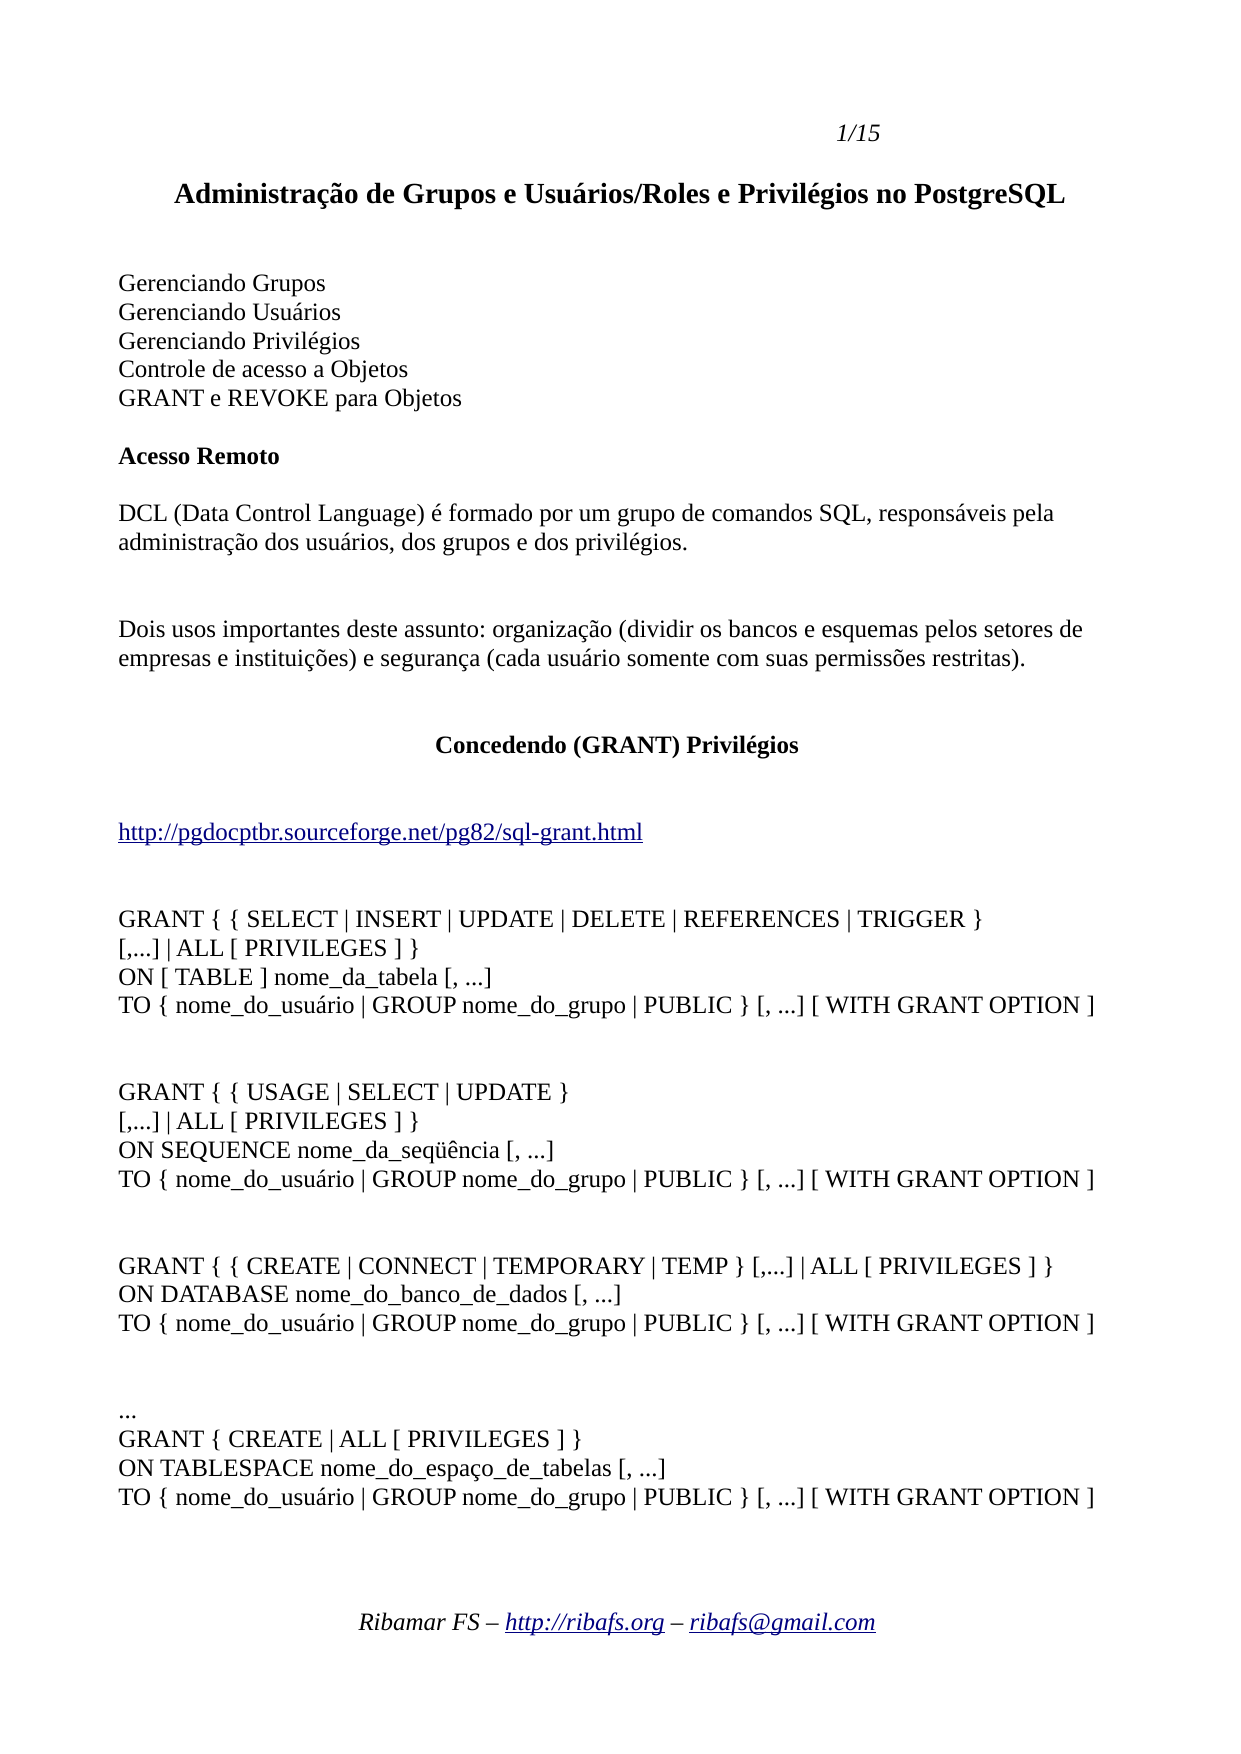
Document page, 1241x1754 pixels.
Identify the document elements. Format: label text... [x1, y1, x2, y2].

text GRANT { { SELECT | INSERT | UPDATE | DELETE | REFERENCES | TRIGGER } [,...] | ALL [ PRIVILEGES ] } ON [ TABLE ] nome_da_tabela [, ...] TO { nome_do_usuário | GROUP nome_do_grupo | PUBLIC } [, ...] [ WITH GRANT OPTION ] [118, 904, 1122, 1019]
text Concedendo (GRANT) Privilégios [118, 730, 1122, 759]
text ... GRANT { CREATE | ALL [ PRIVILEGES ] } ON TABLESPACE nome_do_espaço_de_tabelas [, ...] TO { nome_do_usuário | GROUP nome_do_grupo | PUBLIC } [, ...] [ WITH GRANT OPTION ] [118, 1395, 1122, 1510]
text Gerenciando Grupos Gerenciando Usuários Gerenciando Privilégios Controle de acesso a Objetos GRANT e REVOKE para Objetos Acesso Remoto DCL (Data Control Language) é formado por um grupo de comandos SQL, responsáveis pela administração dos usuários, dos grupos e dos privilégios. [118, 268, 1122, 556]
text GRANT { { USAGE | SELECT | UPDATE } [,...] | ALL [ PRIVILEGES ] } ON SEQUENCE nome_da_seqüência [, ...] TO { nome_do_usuário | GROUP nome_do_grupo | PUBLIC } [, ...] [ WITH GRANT OPTION ] [118, 1077, 1122, 1192]
text Dois usos importantes deste assunto: organização (dividir os bancos e esquemas pelos setores de empresas e instituições) e segurança (cada usuário somente com suas permissões restritas). [118, 614, 1122, 672]
text http://pgdocptbr.sourceforge.net/pg82/sql-grant.html [118, 817, 1122, 846]
subtitle Administração de Grupos e Usuários/Roles e Privilégios no PostgreSQL [118, 176, 1122, 210]
text GRANT { { CREATE | CONNECT | TEMPORARY | TEMP } [,...] | ALL [ PRIVILEGES ] } ON DATABASE nome_do_banco_de_dados [, ...] TO { nome_do_usuário | GROUP nome_do_grupo | PUBLIC } [, ...] [ WITH GRANT OPTION ] [118, 1251, 1122, 1337]
